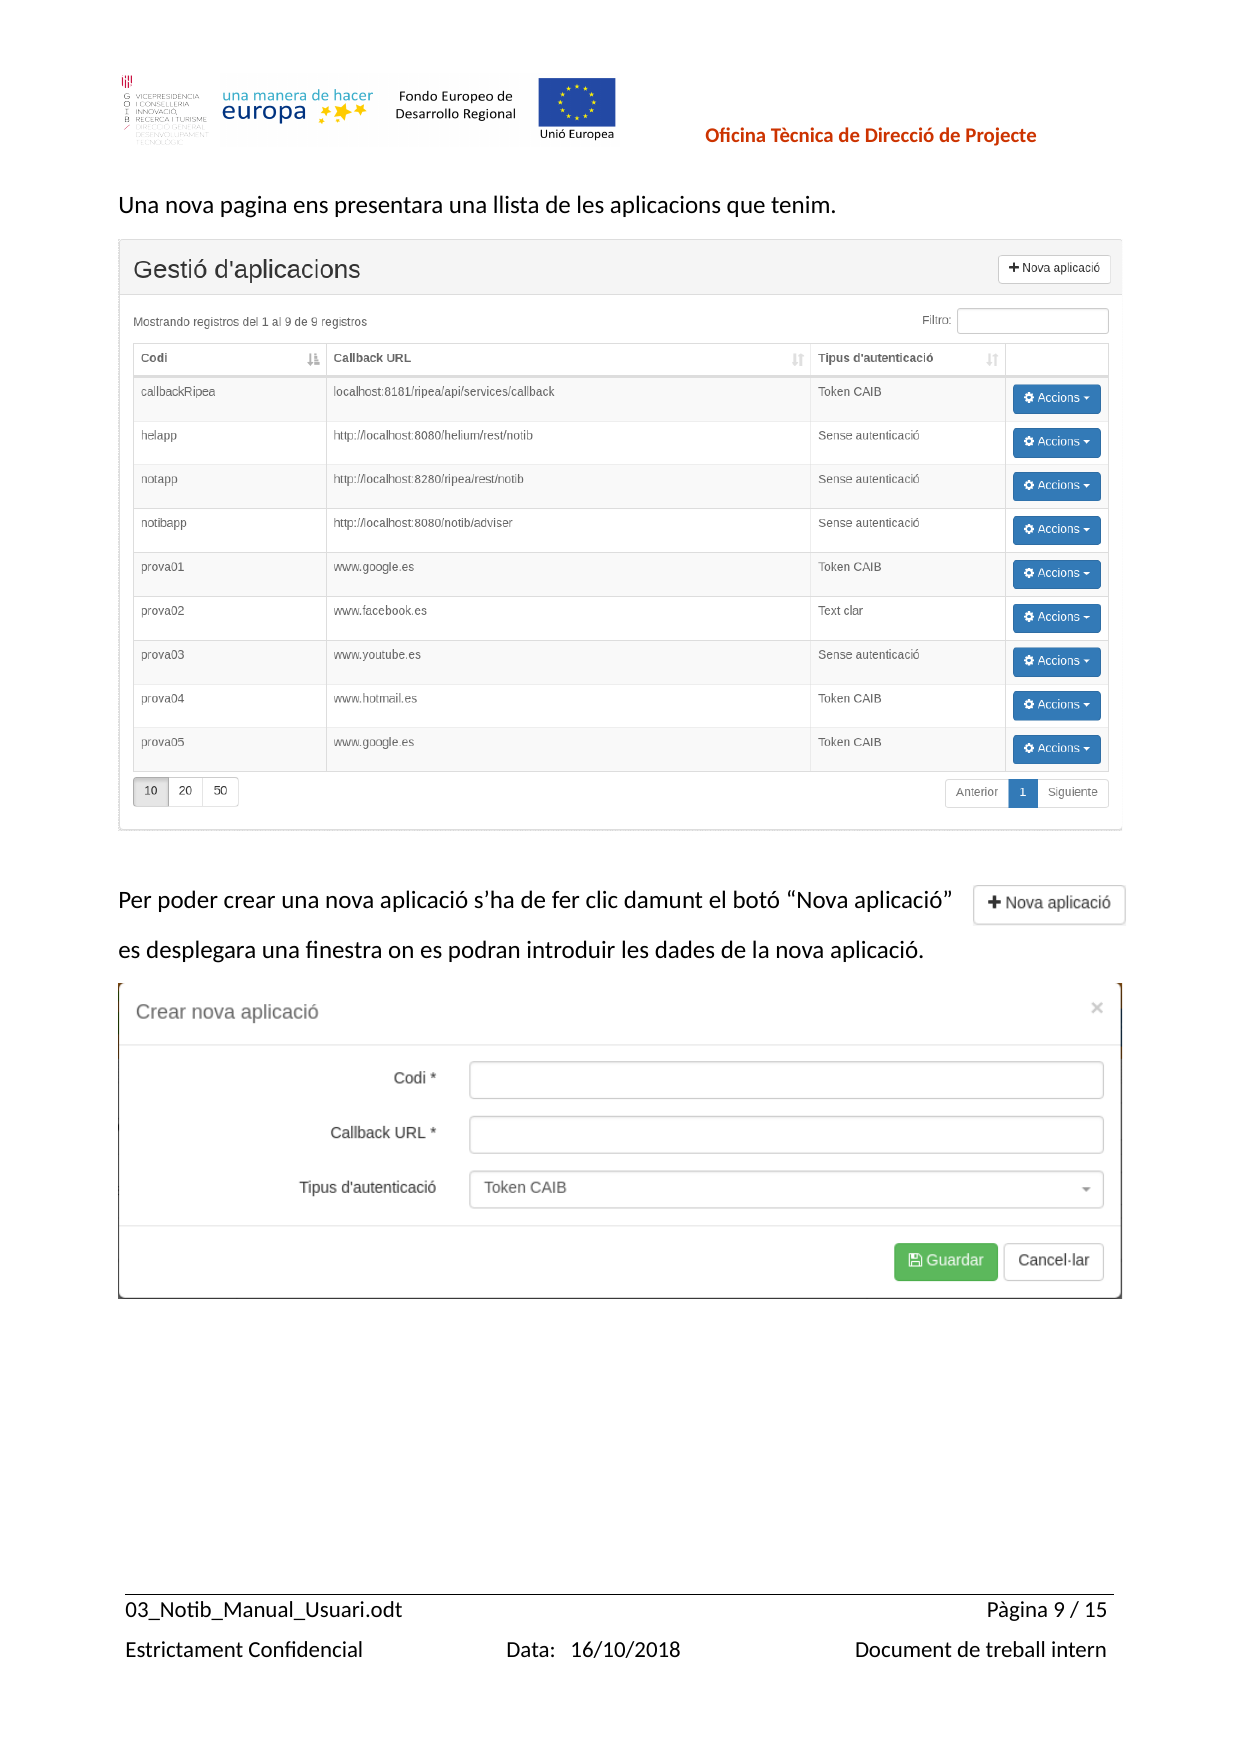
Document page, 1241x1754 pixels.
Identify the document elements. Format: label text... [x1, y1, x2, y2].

text es desplegara una finestra on es podran introduir les dades de la nova aplicació. [118, 934, 1122, 964]
text Per poder crear una nova aplicació s’ha de fer clic damunt el botó “Nova aplicació” [118, 884, 1122, 915]
picture [219, 73, 621, 147]
text Una nova pagina ens presentara una llista de les aplicacions que tenim. [118, 189, 1122, 220]
picture [118, 73, 213, 147]
picture [118, 983, 1123, 1299]
picture [118, 239, 1123, 831]
picture [972, 885, 1127, 926]
